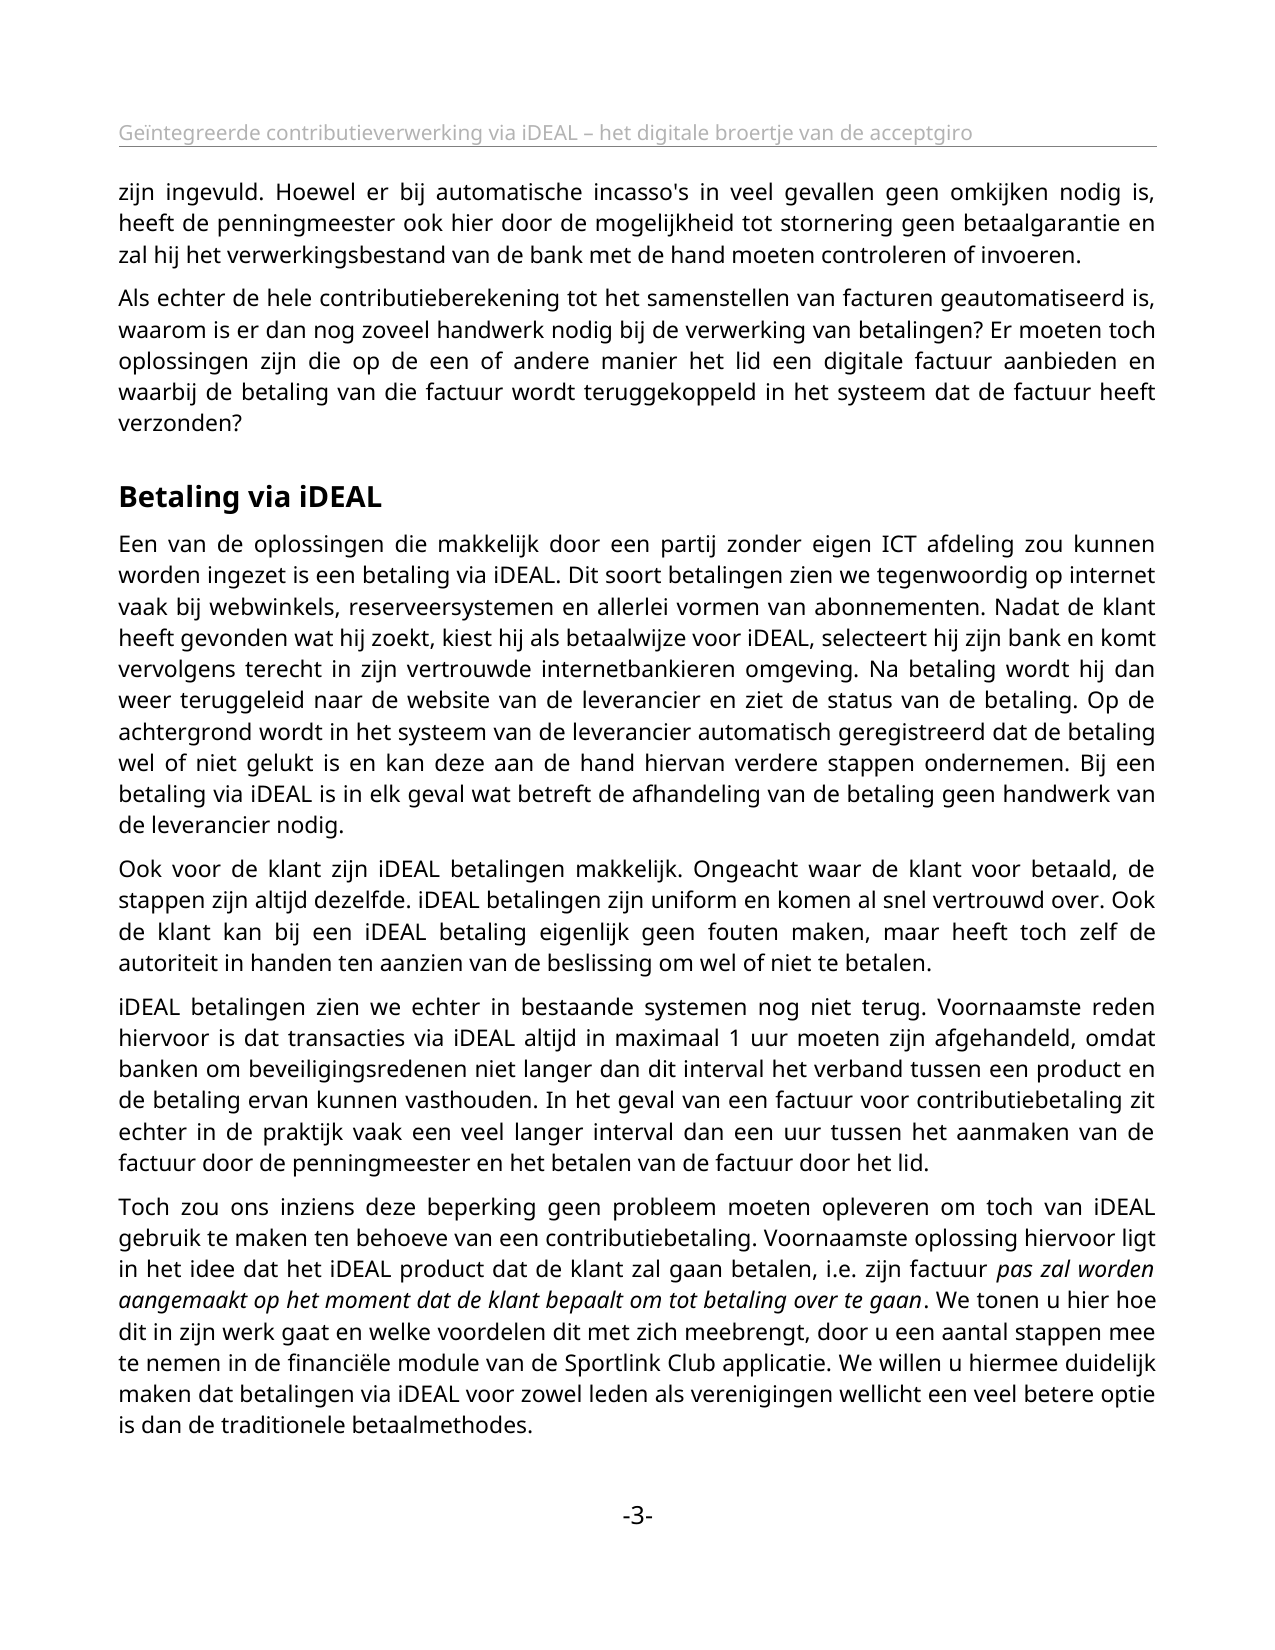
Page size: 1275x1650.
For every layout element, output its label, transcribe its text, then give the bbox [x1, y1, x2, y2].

text Toch zou ons inziens deze beperking geen probleem moeten opleveren om toch van iDEAL gebruik te maken ten behoeve van een contributiebetaling. Voornaamste oplossing hiervoor ligt in het idee dat het iDEAL product dat de klant zal gaan betalen, i.e. zijn factuur pas zal worden aangemaakt op het moment dat de klant bepaalt om tot betaling over te gaan. We tonen u hier hoe dit in zijn werk gaat en welke voordelen dit met zich meebrengt, door u een aantal stappen mee te nemen in de financiële module van de Sportlink Club applicatie. We willen u hiermee duidelijk maken dat betalingen via iDEAL voor zowel leden als verenigingen wellicht een veel betere optie is dan de traditionele betaalmethodes. [118, 1191, 1157, 1441]
text Een van de oplossingen die makkelijk door een partij zonder eigen ICT afdeling zou kunnen worden ingezet is een betaling via iDEAL. Dit soort betalingen zien we tegenwoordig op internet vaak bij webwinkels, reserveersystemen en allerlei vormen van abonnementen. Nadat de klant heeft gevonden wat hij zoekt, kiest hij als betaalwijze voor iDEAL, selecteert hij zijn bank en komt vervolgens terecht in zijn vertrouwde internetbankieren omgeving. Na betaling wordt hij dan weer teruggeleid naar de website van de leverancier en ziet de status van de betaling. Op de achtergrond wordt in het systeem van de leverancier automatisch geregistreerd dat de betaling wel of niet gelukt is en kan deze aan de hand hiervan verdere stappen ondernemen. Bij een betaling via iDEAL is in elk geval wat betreft de afhandeling van de betaling geen handwerk van de leverancier nodig. [118, 528, 1157, 841]
text zijn ingevuld. Hoewel er bij automatische incasso's in veel gevallen geen omkijken nodig is, heeft de penningmeester ook hier door de mogelijkheid tot stornering geen betaalgarantie en zal hij het verwerkingsbestand van de bank met de hand moeten controleren of invoeren. [118, 176, 1157, 270]
text iDEAL betalingen zien we echter in bestaande systemen nog niet terug. Voornaamste reden hiervoor is dat transacties via iDEAL altijd in maximaal 1 uur moeten zijn afgehandeld, omdat banken om beveiligingsredenen niet langer dan dit interval het verband tussen een product en de betaling ervan kunnen vasthouden. In het geval van een factuur voor contributiebetaling zit echter in de praktijk vaak een veel langer interval dan een uur tussen het aanmaken van de factuur door de penningmeester en het betalen van de factuur door het lid. [118, 991, 1157, 1178]
text Als echter de hele contributieberekening tot het samenstellen van facturen geautomatiseerd is, waarom is er dan nog zoveel handwerk nodig bij de verwerking van betalingen? Er moeten toch oplossingen zijn die op de een of andere manier het lid een digitale factuur aanbieden en waarbij de betaling van die factuur wordt teruggekoppeld in het systeem dat de factuur heeft verzonden? [118, 282, 1157, 438]
subtitle Betaling via iDEAL [118, 476, 1157, 516]
text Ook voor de klant zijn iDEAL betalingen makkelijk. Ongeacht waar de klant voor betaald, de stappen zijn altijd dezelfde. iDEAL betalingen zijn uniform en komen al snel vertrouwd over. Ook de klant kan bij een iDEAL betaling eigenlijk geen fouten maken, maar heeft toch zelf de autoriteit in handen ten aanzien van de beslissing om wel of niet te betalen. [118, 853, 1157, 978]
